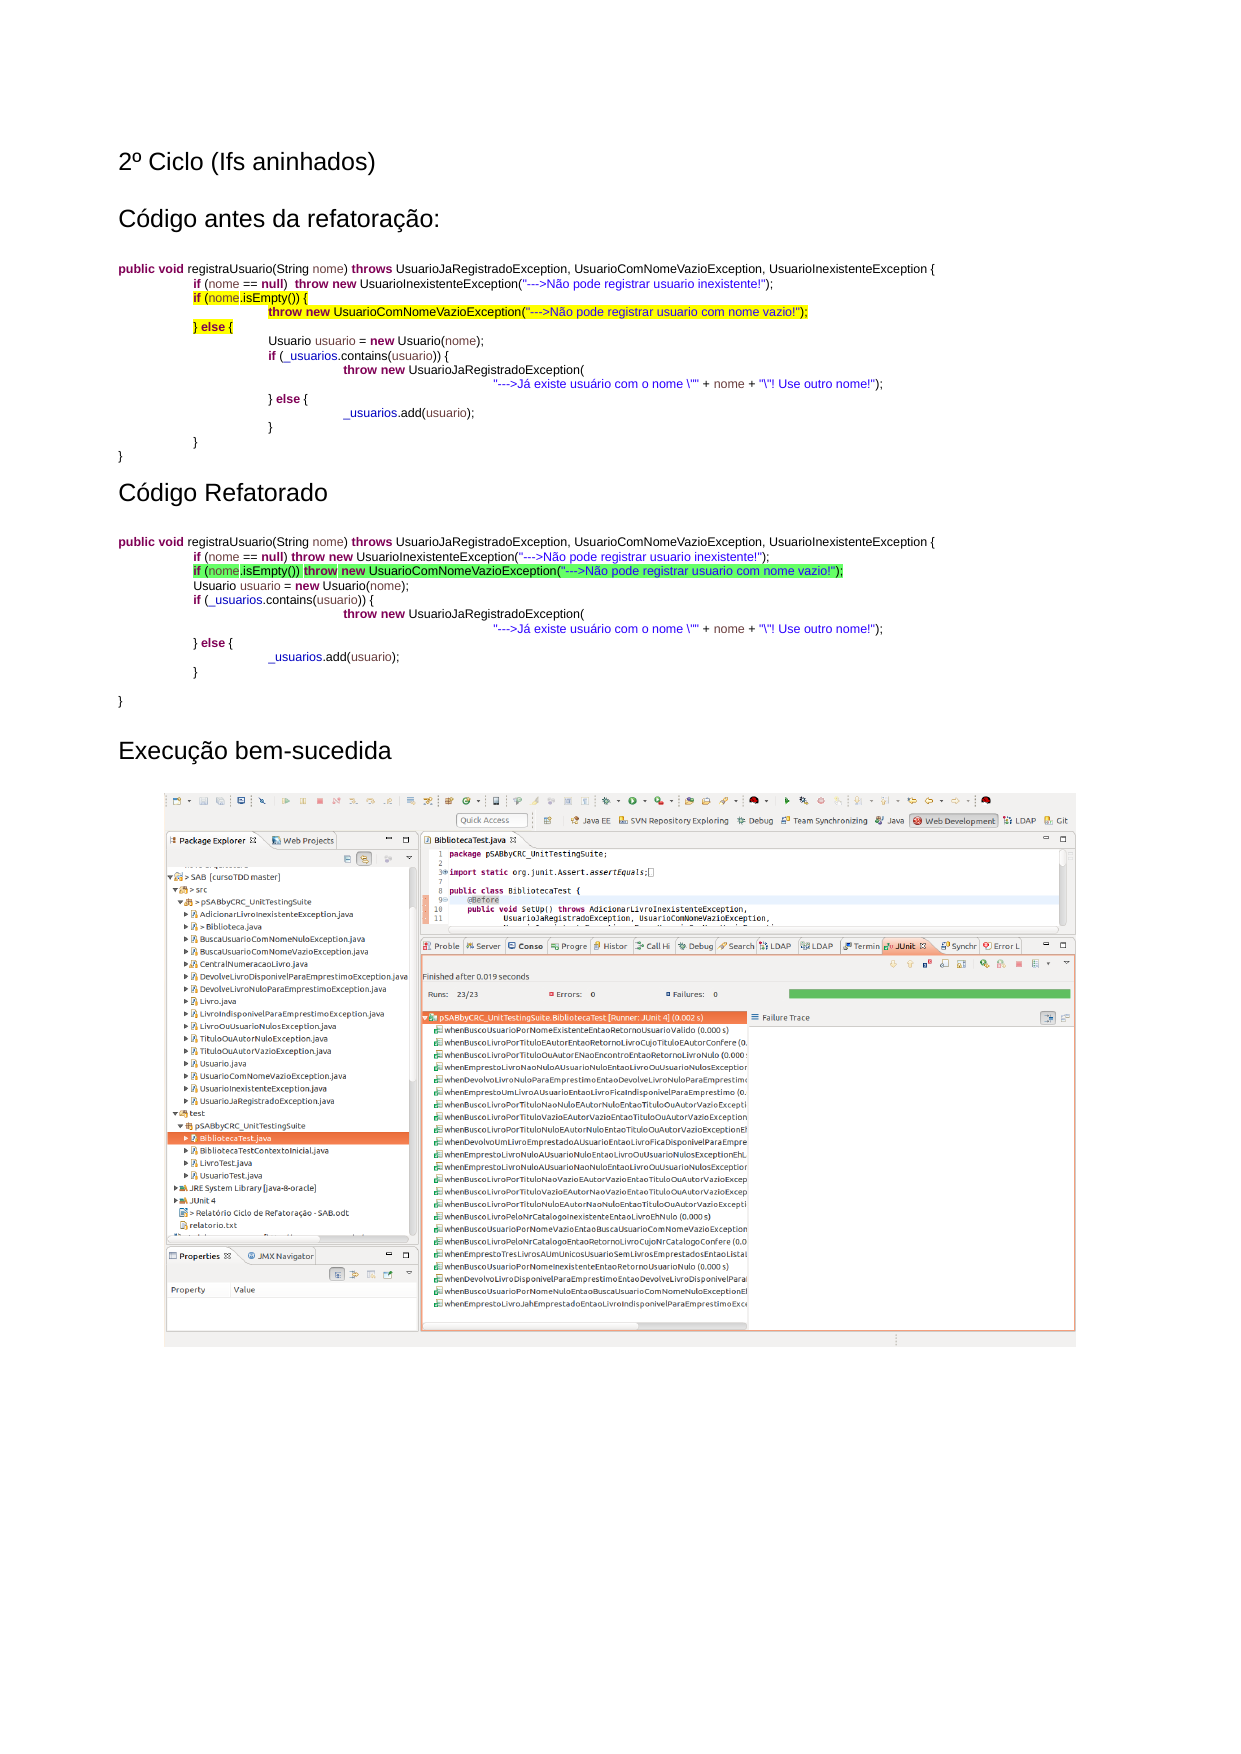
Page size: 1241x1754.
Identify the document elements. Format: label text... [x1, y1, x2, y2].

text if (_usuarios.contains(usuario)) { [118, 348, 1122, 362]
text throw new UsuarioJaRegistradoException( [118, 607, 1122, 621]
text if (nome == null) throw new UsuarioInexistenteException("--->Não pode registrar usuario inexistente!"); [118, 276, 1122, 291]
text } else { [118, 319, 1122, 334]
text } [118, 693, 1122, 707]
text "--->Já existe usuário com o nome \"" + nome + "\"! Use outro nome!"); [118, 621, 1122, 636]
text 2º Ciclo (Ifs aninhados) [118, 147, 1122, 176]
text } [118, 434, 1122, 449]
text public void registraUsuario(String nome) throws UsuarioJaRegistradoException, UsuarioComNomeVazioException, UsuarioInexistenteException { [118, 262, 1122, 276]
text _usuarios.add(usuario); [118, 406, 1122, 420]
text } [118, 664, 1122, 679]
text if (nome.isEmpty()) { [118, 291, 1122, 305]
text if (_usuarios.contains(usuario)) { [118, 592, 1122, 607]
text public void registraUsuario(String nome) throws UsuarioJaRegistradoException, UsuarioComNomeVazioException, UsuarioInexistenteException { [118, 535, 1122, 549]
text } [118, 420, 1122, 434]
text _usuarios.add(usuario); [118, 650, 1122, 664]
text throw new UsuarioJaRegistradoException( [118, 362, 1122, 377]
text "--->Já existe usuário com o nome \"" + nome + "\"! Use outro nome!"); [118, 377, 1122, 391]
text } else { [118, 391, 1122, 406]
text Usuario usuario = new Usuario(nome); [118, 334, 1122, 348]
text Execução bem-sucedida [118, 736, 1122, 765]
text Código antes da refatoração: [118, 204, 1122, 233]
text } else { [118, 636, 1122, 650]
text Usuario usuario = new Usuario(nome); [118, 578, 1122, 592]
text throw new UsuarioComNomeVazioException("--->Não pode registrar usuario com nome vazio!"); [118, 305, 1122, 319]
text if (nome.isEmpty()) throw new UsuarioComNomeVazioException("--->Não pode registrar usuario com nome vazio!"); [118, 564, 1122, 578]
text Código Refatorado [118, 477, 1122, 506]
text } [118, 449, 1122, 463]
picture [164, 793, 1076, 1347]
text if (nome == null) throw new UsuarioInexistenteException("--->Não pode registrar usuario inexistente!"); [118, 549, 1122, 564]
